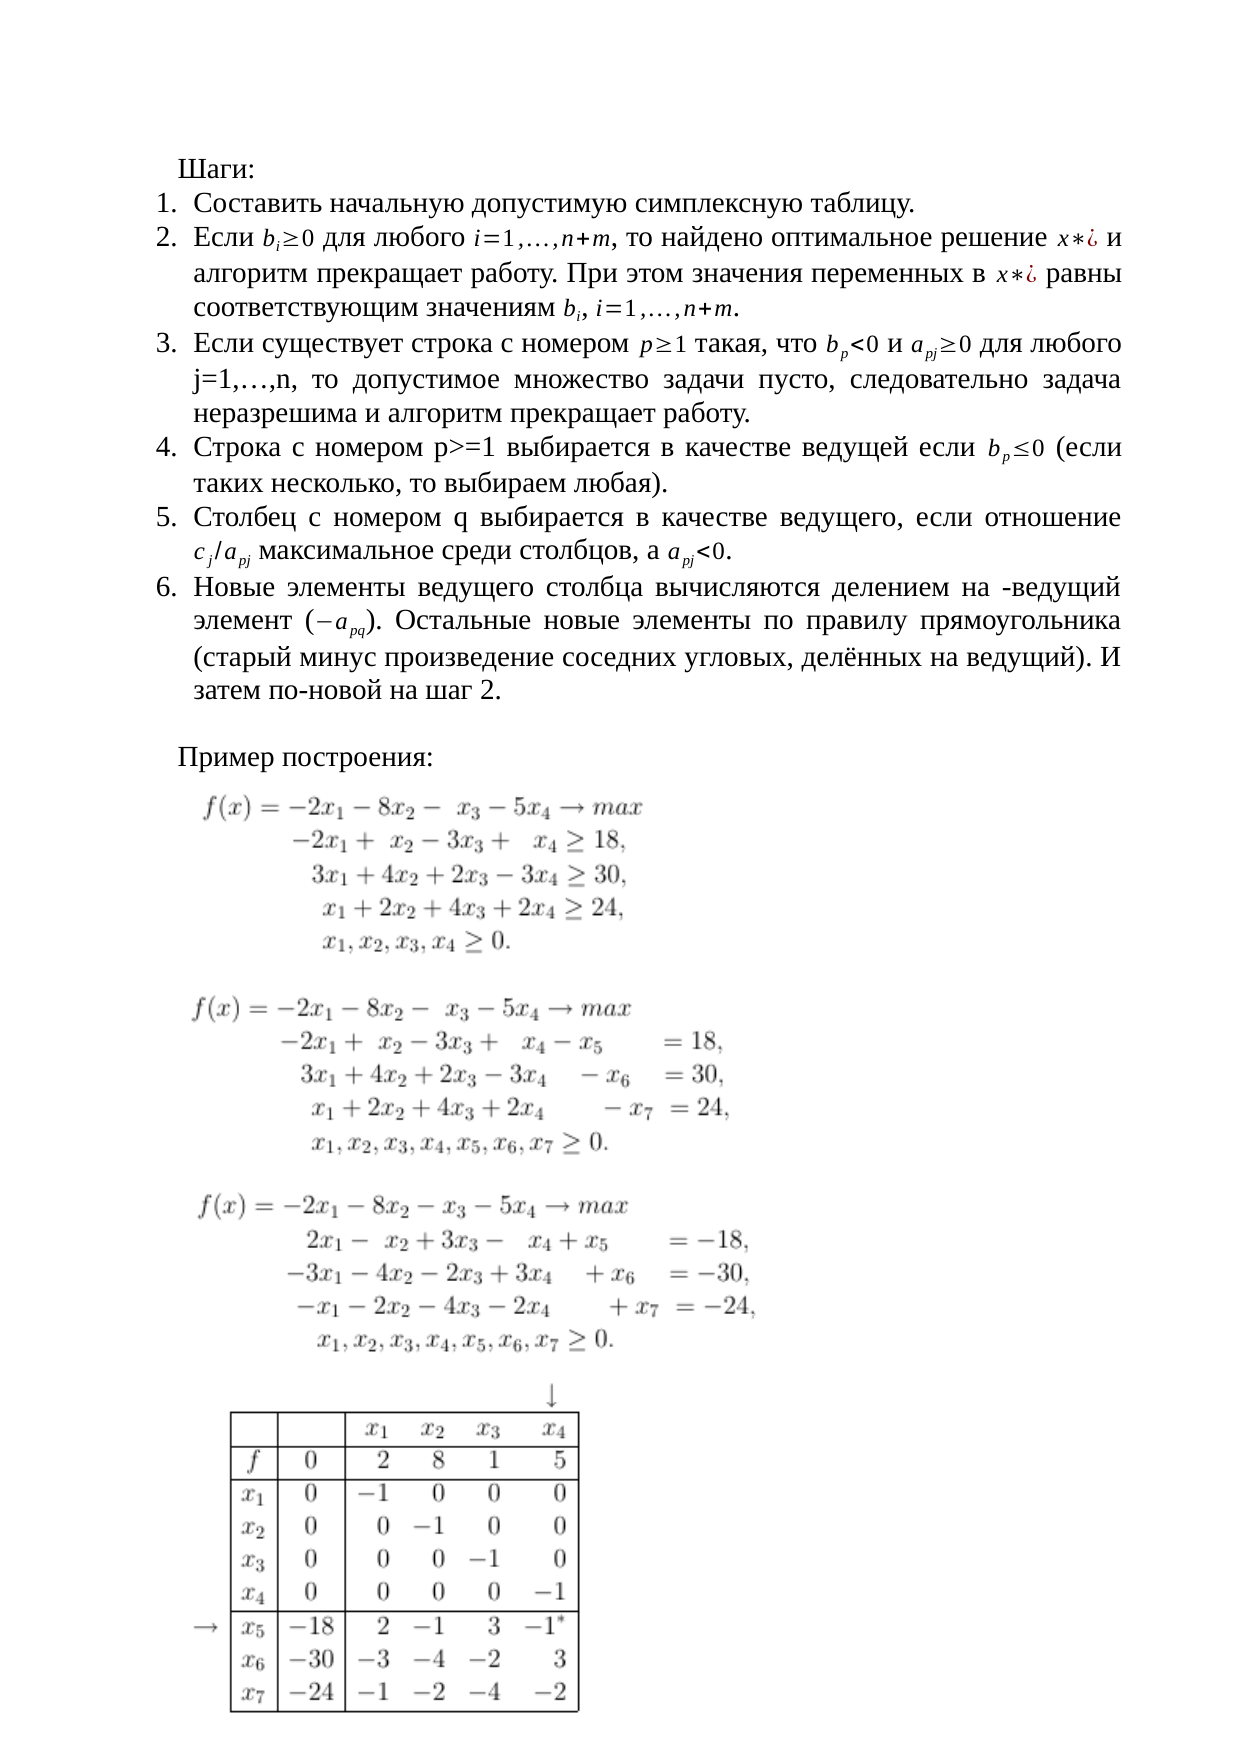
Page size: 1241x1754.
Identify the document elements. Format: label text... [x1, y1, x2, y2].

picture [185, 1182, 765, 1369]
picture [181, 983, 740, 1169]
list Если существует строка с номером такая, что и для любого j=1,…,n, то допустимое множество задачи пусто, следовательно задача неразрешима и алгоритм прекращает работу. [156, 325, 1122, 429]
list Новые элементы ведущего столбца вычисляются делением на -ведущий элемент (). Остальные новые элементы по правилу прямоугольника (старый минус произведение соседних угловых, делённых на ведущий). И затем по-новой на шаг 2. [156, 569, 1122, 706]
list Если для любого , то найдено оптимальное решение и алгоритм прекращает работу. При этом значения переменных в равны соответствующим значениям , . [156, 219, 1122, 325]
text Пример построения: [118, 739, 1122, 773]
text Шаги: [118, 152, 1122, 185]
list Строка с номером p>=1 выбирается в качестве ведущей если (если таких несколько, то выбираем любая). [156, 429, 1122, 499]
picture [188, 1379, 586, 1719]
list Столбец с номером q выбирается в качестве ведущего, если отношение максимальное среди столбцов, а . [156, 499, 1122, 569]
list Составить начальную допустимую симплексную таблицу. [156, 185, 1122, 219]
picture [187, 785, 657, 966]
